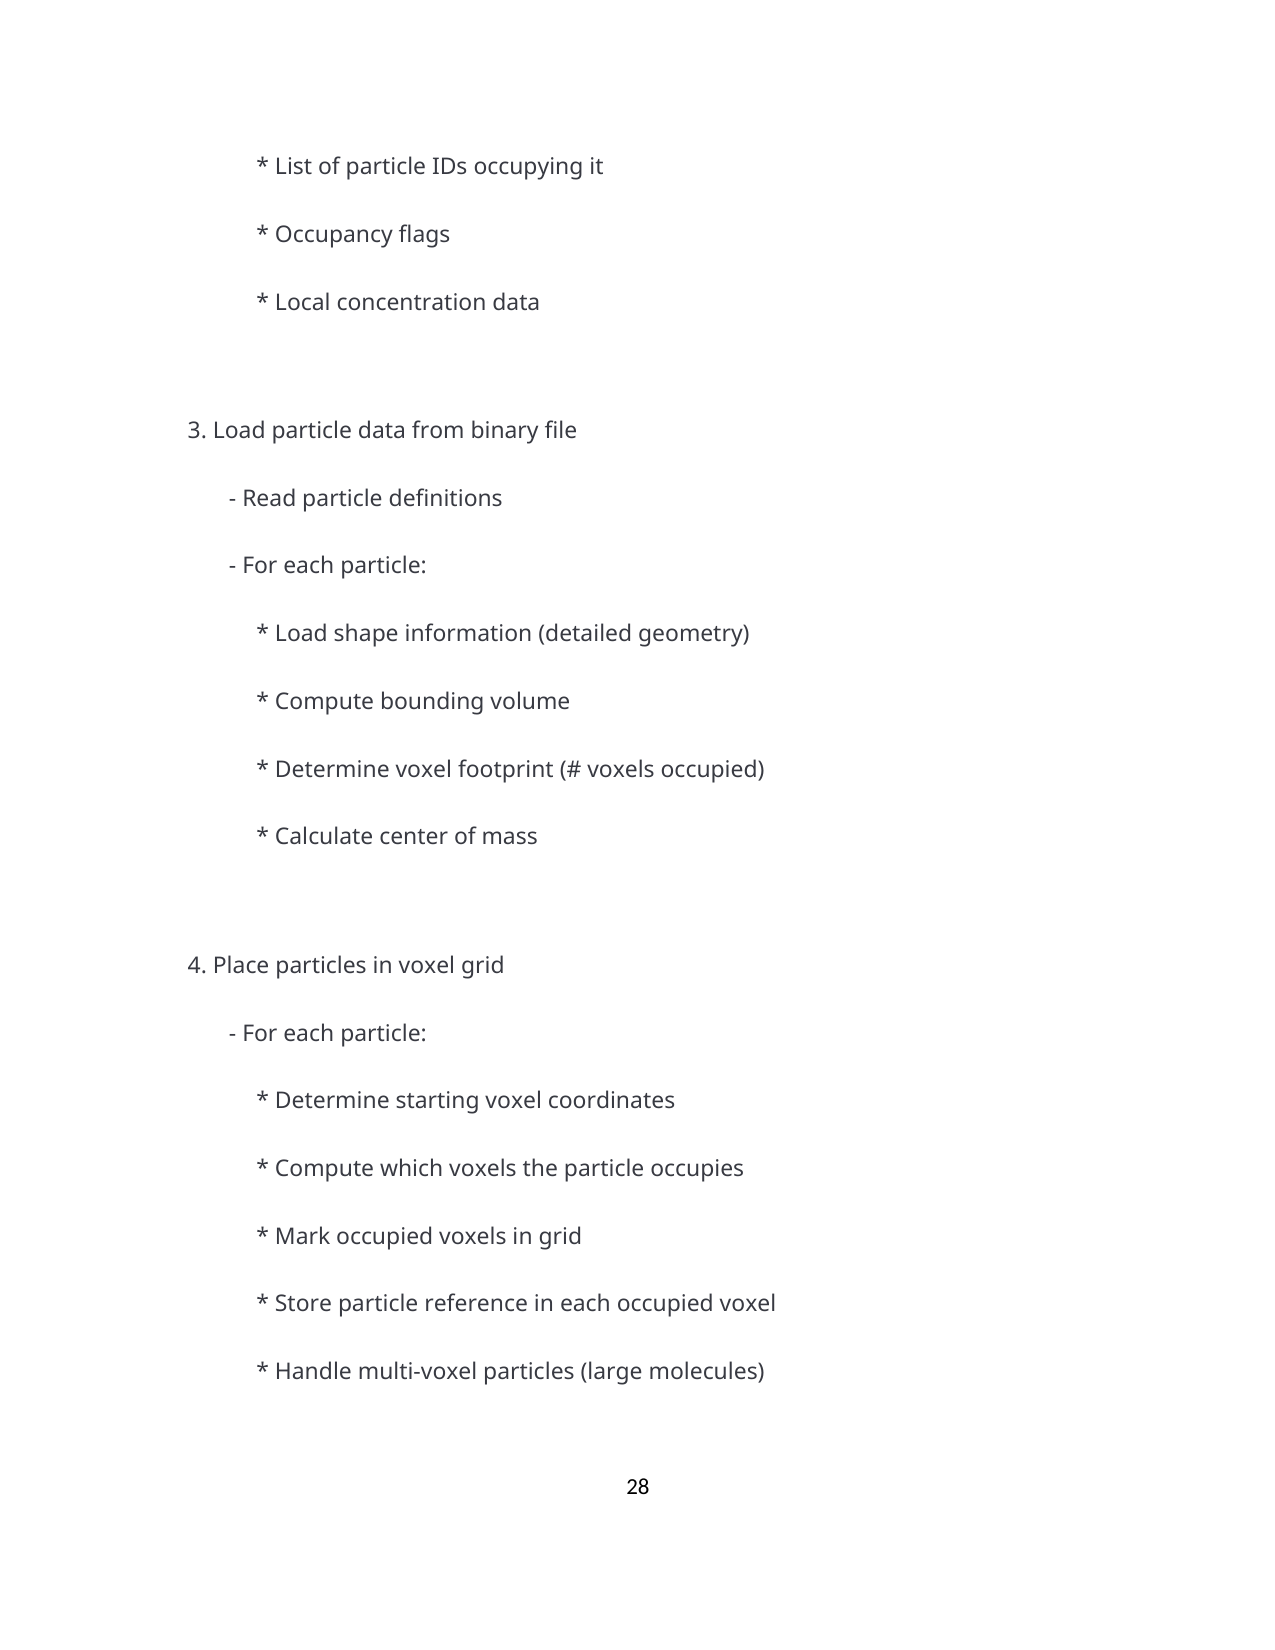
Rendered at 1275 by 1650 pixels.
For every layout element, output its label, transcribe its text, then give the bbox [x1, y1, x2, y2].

text * Determine starting voxel coordinates [187, 1084, 1087, 1115]
text * Store particle reference in each occupied voxel [187, 1287, 1087, 1318]
text 3. Load particle data from binary file [187, 414, 1087, 445]
text * Handle multi-voxel particles (large molecules) [187, 1355, 1087, 1386]
text 4. Place particles in voxel grid [187, 949, 1087, 980]
text - For each particle: [187, 1016, 1087, 1048]
text * Compute which voxels the particle occupies [187, 1152, 1087, 1183]
text * Determine voxel footprint (# voxels occupied) [187, 752, 1087, 784]
text * Local concentration data [187, 285, 1087, 317]
text * Mark occupied voxels in grid [187, 1219, 1087, 1251]
text * Calculate center of mass [187, 820, 1087, 851]
text * Occupancy flags [187, 218, 1087, 249]
text * Compute bounding volume [187, 685, 1087, 716]
text - Read particle definitions [187, 482, 1087, 513]
text - For each particle: [187, 549, 1087, 581]
text * Load shape information (detailed geometry) [187, 617, 1087, 648]
text * List of particle IDs occupying it [187, 150, 1087, 181]
